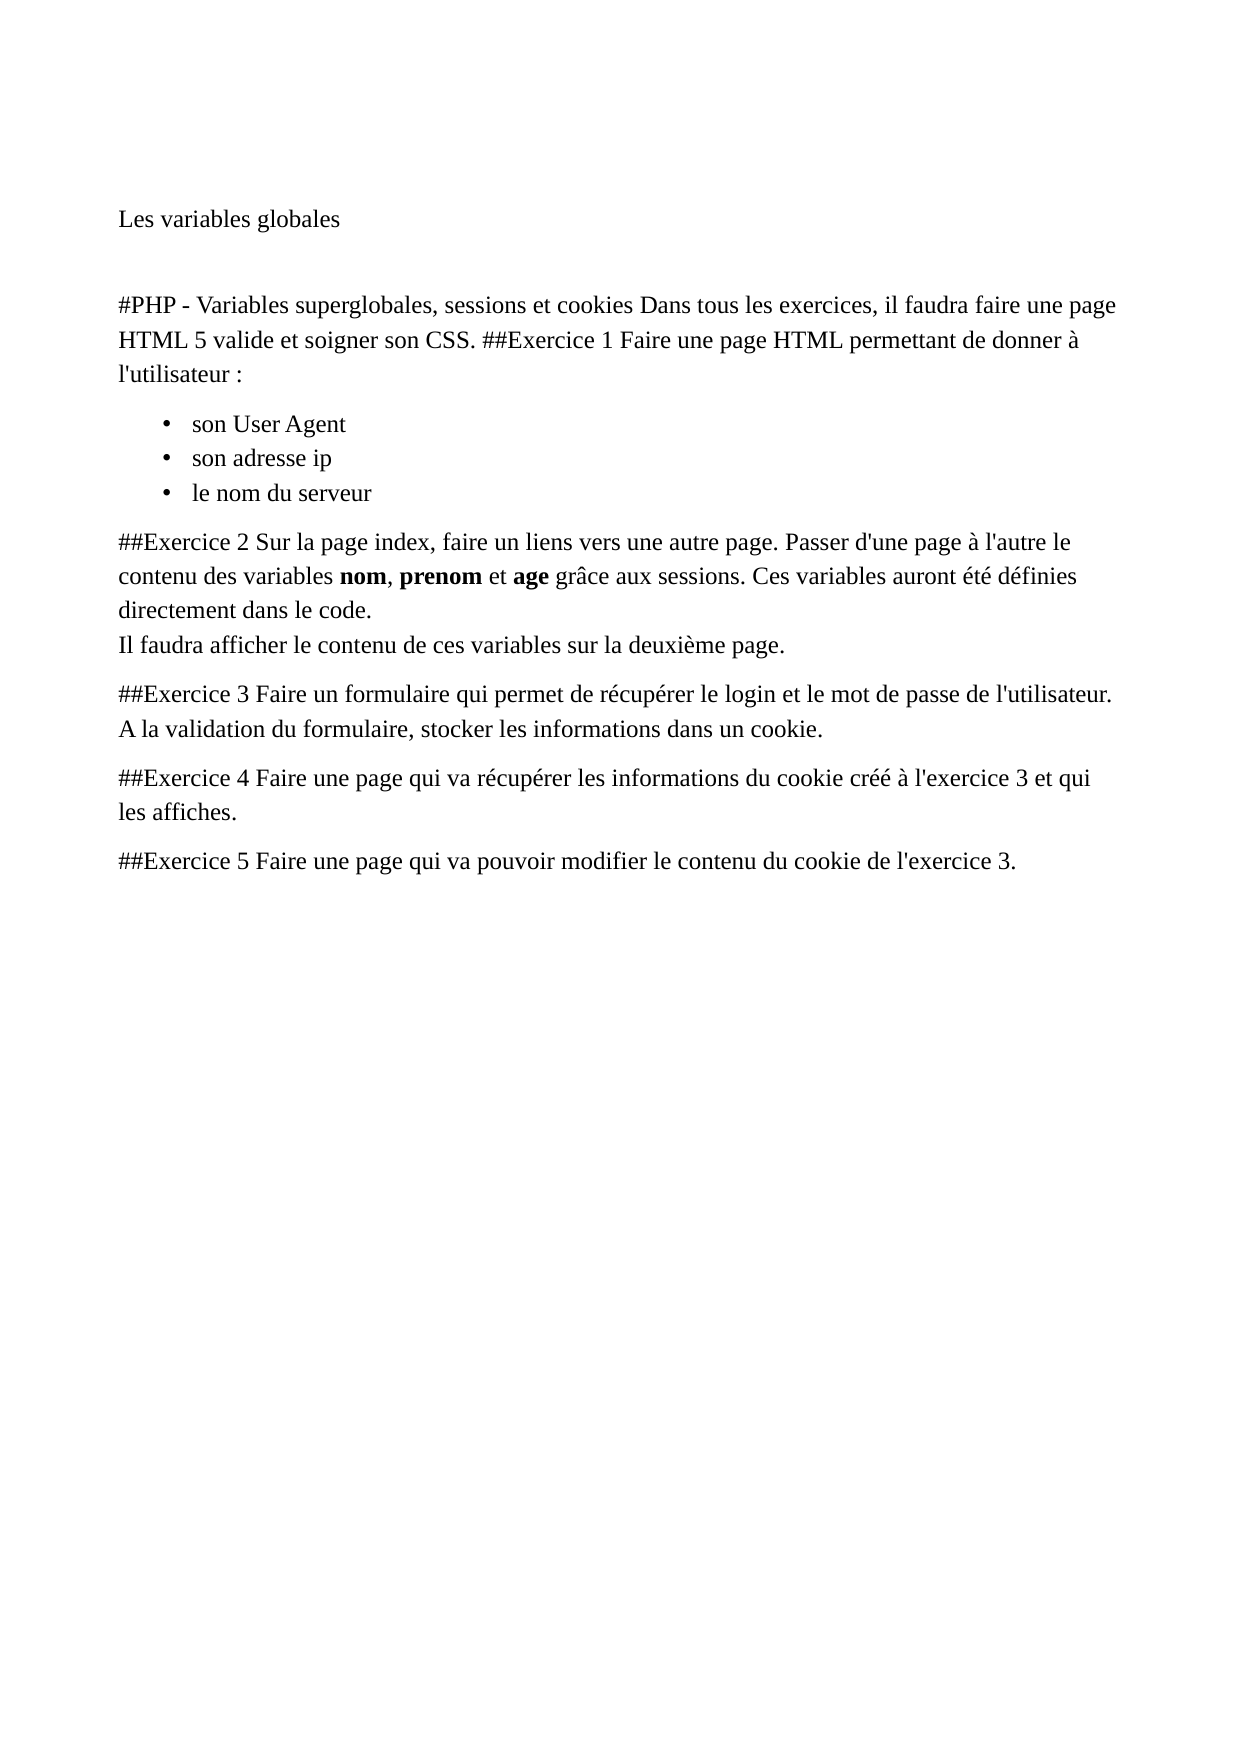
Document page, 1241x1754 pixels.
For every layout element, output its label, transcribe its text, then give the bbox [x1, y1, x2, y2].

text ##Exercice 4 Faire une page qui va récupérer les informations du cookie créé à l'exercice 3 et qui les affiches. [118, 763, 1122, 826]
text ##Exercice 5 Faire une page qui va pouvoir modifier le contenu du cookie de l'exercice 3. [118, 846, 1122, 875]
text #PHP - Variables superglobales, sessions et cookies Dans tous les exercices, il faudra faire une page HTML 5 valide et soigner son CSS. ##Exercice 1 Faire une page HTML permettant de donner à l'utilisateur : [118, 291, 1122, 388]
text ##Exercice 2 Sur la page index, faire un liens vers une autre page. Passer d'une page à l'autre le contenu des variables nom, prenom et age grâce aux sessions. Ces variables auront été définies directement dans le code. Il faudra afficher le contenu de ces variables sur la deuxième page. [118, 527, 1122, 659]
list son adresse ip [162, 443, 1122, 472]
text Les variables globales [118, 204, 1122, 233]
list le nom du serveur [162, 478, 1122, 506]
list son User Agent [162, 409, 1122, 437]
text ##Exercice 3 Faire un formulaire qui permet de récupérer le login et le mot de passe de l'utilisateur. A la validation du formulaire, stocker les informations dans un cookie. [118, 679, 1122, 742]
